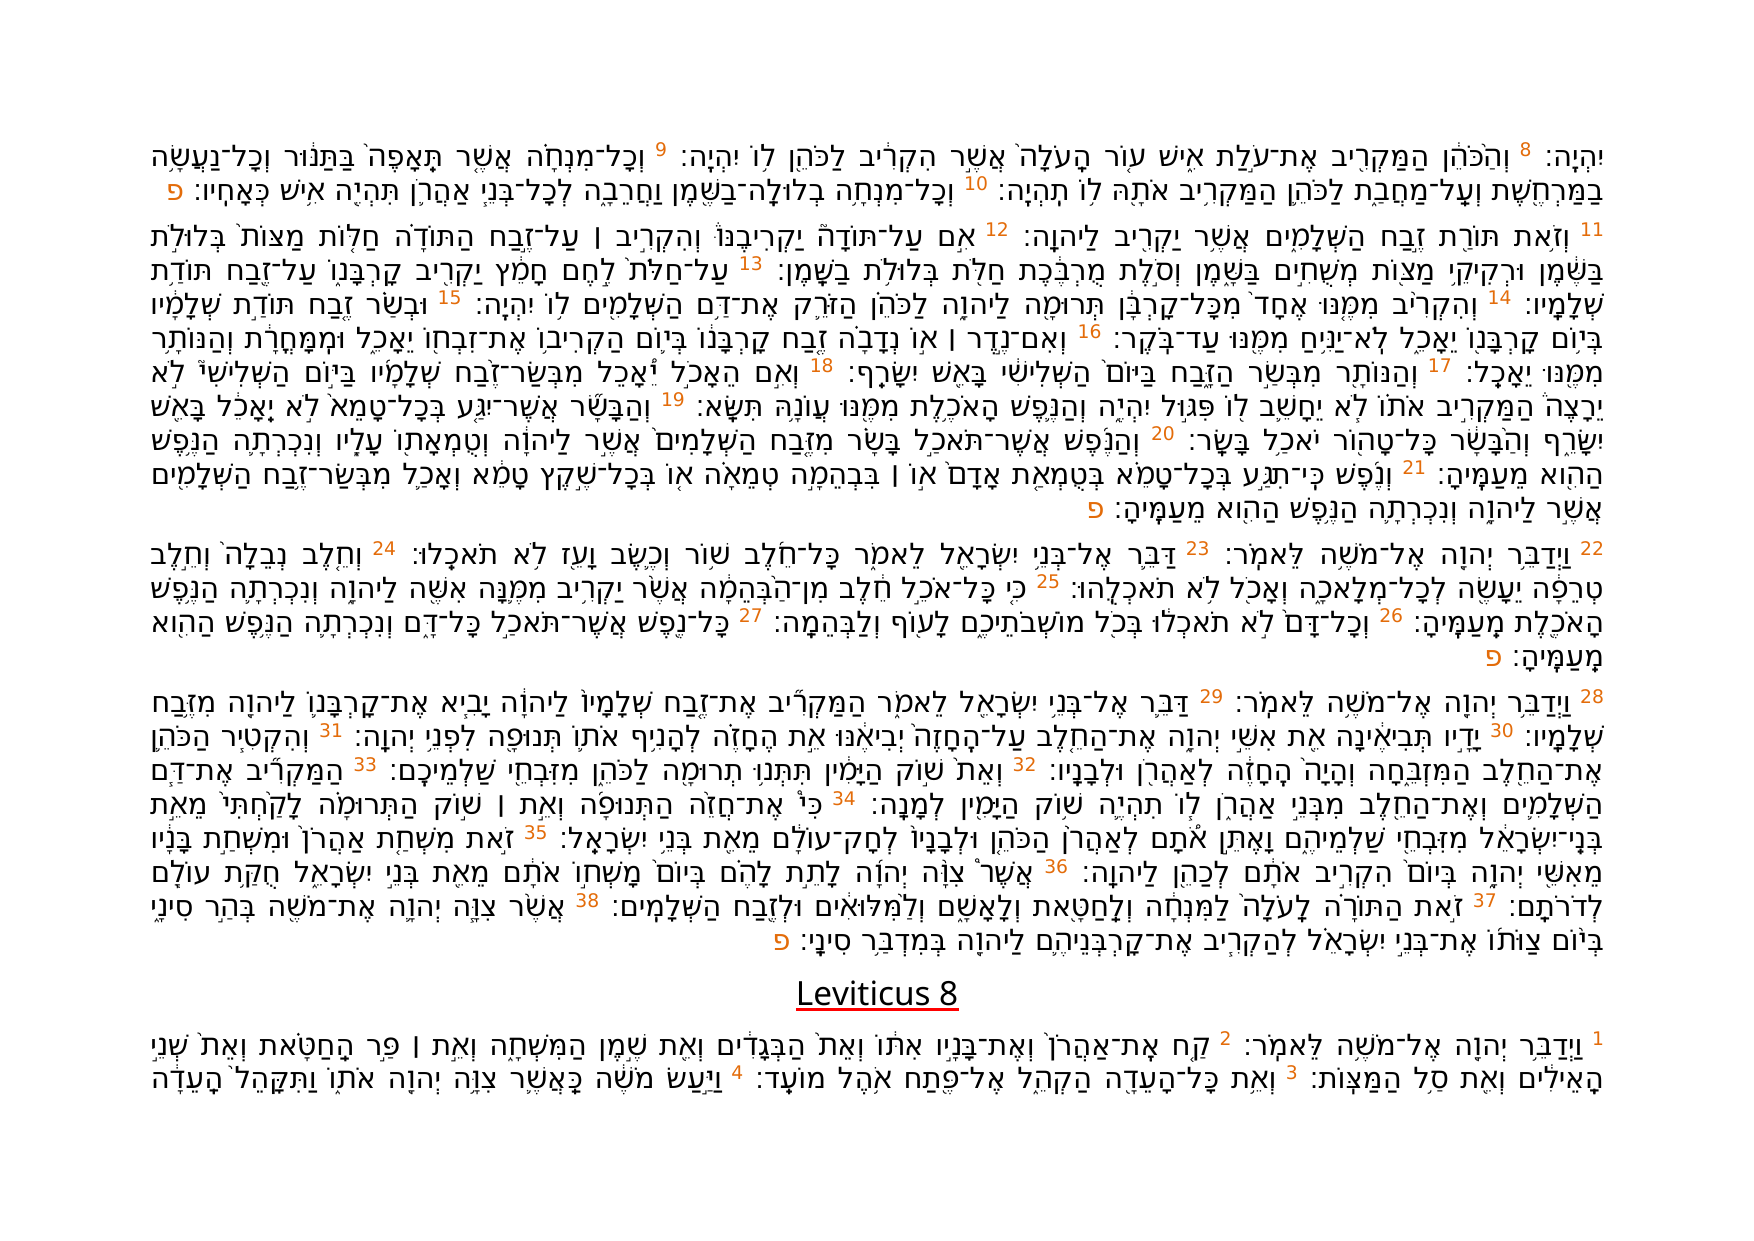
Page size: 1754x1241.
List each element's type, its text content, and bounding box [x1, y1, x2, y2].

text 1 וְזֹ֥את תּוֹרַ֖ת הָאָשָׁ֑ם קֹ֥דֶשׁ קֽ͏ָדָשִׁ֖ים הֽוּא׃ 2 בִּמְק֗וֹם אֲשֶׁ֤ר יִשְׁחֲטוּ֙ אֶת־הָ֣עֹלָ֔ה יִשְׁחֲט֖וּ אֶת־הָאָשָׁ֑ם וְאֶת־דָּמ֛וֹ יִזְרֹ֥ק עַל־הַמִּזְבֵּ֖חַ סָבִֽיב׃ ‬‬‬3 וְאֵ֥ת כָּל־חֶלְבּ֖וֹ יַקְרִ֣יב מִמֶּ֑נּוּ אֵ֚ת הָֽאַלְיָ֔ה וְאֶת־הַחֵ֖לֶב הַֽמְכַסֶּ֥ה אֶת־הַקֶּֽרֶב׃ ‬‬‬4 וְאֵת֙ שְׁתֵּ֣י הַכְּלָיֹ֔ת וְאֶת־הַחֵ֙לֶב֙ אֲשֶׁ֣ר עֲלֵיהֶ֔ן אֲשֶׁ֖ר עַל־הַכְּסָלִ֑ים וְאֶת־הַיֹּתֶ֙רֶת֙ עַל־הַכָּבֵ֔ד עַל־הַכְּלָיֹ֖ת יְסִירֶֽנָּה׃ ‬‬‬5 וְהִקְטִ֨יר אֹתָ֤ם הַכֹּהֵן֙ הַמִּזְבֵּ֔חָה אִשֶּׁ֖ה לַיהוָ֑ה אָשָׁ֖ם הֽוּא׃ ‬‬‬6 כָּל־זָכָ֥ר בַּכֹּהֲנִ֖ים יֹאכְלֶ֑נּוּ בְּמָק֤וֹם קָדוֹשׁ֙ יֵאָכֵ֔ל קֹ֥דֶשׁ קָֽדָשִׁ֖ים הֽוּא׃ ‬‬‬7 כַּֽחַטָּאת֙ כָּֽאָשָׁ֔ם תּוֹרָ֥ה אַחַ֖ת לָהֶ֑ם הַכֹּהֵ֛ן אֲשֶׁ֥ר יְכַפֶּר־בּ֖וֹ ל֥וֹ יִהְיֶֽה׃ ‬‬‬8 וְהַ֨כֹּהֵ֔ן הַמַּקְרִ֖יב אֶת־עֹ֣לַת אִ֑ישׁ ע֤וֹר הָֽעֹלָה֙ אֲשֶׁ֣ר הִקְרִ֔יב לַכֹּהֵ֖ן ל֥וֹ יִהְיֶֽה׃ ‬‬‬9 וְכָל־מִנְחָ֗ה אֲשֶׁ֤ר תֵּֽאָפֶה֙ בַּתַּנּ֔וּר וְכָל־נַעֲשָׂ֥ה בַמַּרְחֶ֖שֶׁת וְעַֽל־מַחֲבַ֑ת לַכֹּהֵ֛ן הַמַּקְרִ֥יב אֹתָ֖הּ ל֥וֹ תִֽהְיֶֽה׃ ‬‬‬10 וְכָל־מִנְחָ֥ה בְלוּלָֽה־בַשֶּׁ֖מֶן וַחֲרֵבָ֑ה לְכָל־בְּנֵ֧י אַהֲרֹ֛ן תִּהְיֶ֖ה אִ֥ישׁ כְּאָחִֽיו׃ פ ‬‬‬‬‬‬‬‬‬‬‬‬ [150, 139, 1604, 207]
text 28 וַיְדַבֵּ֥ר יְהוָ֖ה אֶל־מֹשֶׁ֥ה לֵּאמֹֽר׃ ‬‬‬29 דַּבֵּ֛ר אֶל־בְּנֵ֥י יִשְׂרָאֵ֖ל לֵאמֹ֑ר הַמַּקְרִ֞יב אֶת־זֶ֤בַח שְׁלָמָיו֙ לַיהוָ֔ה יָבִ֧יא אֶת־קָרְבָּנ֛וֹ לַיהוָ֖ה מִזֶּ֥בַח שְׁלָמָֽיו׃ ‬‬‬30 יָדָ֣יו תְּבִיאֶ֔ינָה אֵ֖ת אִשֵּׁ֣י יְהוָ֑ה אֶת־הַחֵ֤לֶב עַל־הֶֽחָזֶה֙ יְבִיאֶ֔נּוּ אֵ֣ת הֶחָזֶ֗ה לְהָנִ֥יף אֹת֛וֹ תְּנוּפָ֖ה לִפְנֵ֥י יְהוָֽה׃ ‬‬‬31 וְהִקְטִ֧יר הַכֹּהֵ֛ן אֶת־הַחֵ֖לֶב הַמִּזְבֵּ֑חָה וְהָיָה֙ הֶֽחָזֶ֔ה לְאַהֲרֹ֖ן וּלְבָנָֽיו׃ ‬‬‬32 וְאֵת֙ שׁ֣וֹק הַיָּמִ֔ין תִּתְּנ֥וּ תְרוּמָ֖ה לַכֹּהֵ֑ן מִזִּבְחֵ֖י שַׁלְמֵיכֶֽם׃ ‬‬‬33 הַמַּקְרִ֞יב אֶת־דַּ֧ם הַשְּׁלָמִ֛ים וְאֶת־הַחֵ֖לֶב מִבְּנֵ֣י אַהֲרֹ֑ן ל֧וֹ תִהְיֶ֛ה שׁ֥וֹק הַיָּמִ֖ין לְמָנָֽה׃ ‬‬‬34 כִּי֩ אֶת־חֲזֵ֨ה הַתְּנוּפָ֜ה וְאֵ֣ת ׀ שׁ֣וֹק הַתְּרוּמָ֗ה לָקַ֙חְתִּי֙ מֵאֵ֣ת בְּנֵֽי־יִשְׂרָאֵ֔ל מִזִּבְחֵ֖י שַׁלְמֵיהֶ֑ם וָאֶתֵּ֣ן אֹ֠תָם לְאַהֲרֹ֨ן הַכֹּהֵ֤ן וּלְבָנָיו֙ לְחָק־עוֹלָ֔ם מֵאֵ֖ת בְּנֵ֥י יִשְׂרָאֵֽל׃ ‬‬‬35 זֹ֣את מִשְׁחַ֤ת אַהֲרֹן֙ וּמִשְׁחַ֣ת בָּנָ֔יו מֵאִשֵּׁ֖י יְהוָ֑ה בְּיוֹם֙ הִקְרִ֣יב אֹתָ֔ם לְכַהֵ֖ן לַיהוָֽה׃ ‬‬‬36 אֲשֶׁר֩ צִוָּ֨ה יְהוָ֜ה לָתֵ֣ת לָהֶ֗ם בְּיוֹם֙ מָשְׁח֣וֹ אֹתָ֔ם מֵאֵ֖ת בְּנֵ֣י יִשְׂרָאֵ֑ל חֻקַּ֥ת עוֹלָ֖ם לְדֹרֹתָֽם׃ ‬‬‬37 זֹ֣את הַתּוֹרָ֗ה לָֽעֹלָה֙ לַמִּנְחָ֔ה וְלַֽחַטָּ֖את וְלָאָשָׁ֑ם וְלַ֨מִּלּוּאִ֔ים וּלְזֶ֖בַח הַשְּׁלָמִֽים׃ ‬‬‬38 אֲשֶׁ֨ר צִוָּ֧ה יְהוָ֛ה אֶת־מֹשֶׁ֖ה בְּהַ֣ר סִינָ֑י בְּי֨וֹם צַוֺּת֜וֹ אֶת־בְּנֵ֣י יִשְׂרָאֵ֗ל לְהַקְרִ֧יב אֶת־קָרְבְּנֵיהֶ֛ם לַיהוָ֖ה בְּמִדְבַּ֥ר סִינָֽי׃ פ ‬‬‬‬‬‬‬‬‬‬‬‬‬‬ [150, 686, 1604, 957]
text 11 וְזֹ֥את תּוֹרַ֖ת זֶ֣בַח הַשְּׁלָמִ֑ים אֲשֶׁ֥ר יַקְרִ֖יב לַיהוָֽה׃ ‬‬‬12 אִ֣ם עַל־תּוֹדָה֮ יַקְרִיבֶנּוּ֒ וְהִקְרִ֣יב ׀ עַל־זֶ֣בַח הַתּוֹדָ֗ה חַלּ֤וֹת מַצּוֹת֙ בְּלוּלֹ֣ת בַּשֶּׁ֔מֶן וּרְקִיקֵ֥י מַצּ֖וֹת מְשֻׁחִ֣ים בַּשָּׁ֑מֶן וְסֹ֣לֶת מֻרְבֶּ֔כֶת חַלֹּ֖ת בְּלוּלֹ֥ת בַשָּֽׁמֶן׃ ‬‬‬13 עַל־חַלֹּת֙ לֶ֣חֶם חָמֵ֔ץ יַקְרִ֖יב קָרְבָּנ֑וֹ עַל־זֶ֖בַח תּוֹדַ֥ת שְׁלָמָֽיו׃ ‬‬‬14 וְהִקְרִ֨יב מִמֶּ֤נּוּ אֶחָד֙ מִכָּל־קָרְבָּ֔ן תְּרוּמָ֖ה לַיהוָ֑ה לַכֹּהֵ֗ן הַזֹּרֵ֛ק אֶת־דַּ֥ם הַשְּׁלָמִ֖ים ל֥וֹ יִהְיֶֽה׃ ‬‬‬15 וּבְשַׂ֗ר זֶ֚בַח תּוֹדַ֣ת שְׁלָמָ֔יו בְּי֥וֹם קָרְבָּנ֖וֹ יֵאָכֵ֑ל לֹֽא־יַנִּ֥יחַ מִמֶּ֖נּוּ עַד־בֹּֽקֶר׃ ‬‬‬16 וְאִם־נֶ֣דֶר ׀ א֣וֹ נְדָבָ֗ה זֶ֚בַח קָרְבָּנ֔וֹ בְּי֛וֹם הַקְרִיב֥וֹ אֶת־זִבְח֖וֹ יֵאָכֵ֑ל וּמִֽמָּחֳרָ֔ת וְהַנּוֹתָ֥ר מִמֶּ֖נּוּ יֵאָכֵֽל׃ ‬‬‬17 וְהַנּוֹתָ֖ר מִבְּשַׂ֣ר הַזָּ֑בַח בַּיּוֹם֙ הַשְּׁלִישִׁ֔י בָּאֵ֖שׁ יִשָּׂרֵֽף׃ ‬‬‬18 וְאִ֣ם הֵאָכֹ֣ל יֵ֠אָכֵל מִבְּשַׂר־זֶ֨בַח שְׁלָמָ֜יו בַּיּ֣וֹם הַשְּׁלִישִׁי֮ לֹ֣א יֵרָצֶה֒ הַמַּקְרִ֣יב אֹת֗וֹ לֹ֧א יֵחָשֵׁ֛ב ל֖וֹ פִּגּ֣וּל יִהְיֶ֑ה וְהַנֶּ֛פֶשׁ הָאֹכֶ֥לֶת מִמֶּ֖נּוּ עֲוֺנָ֥הּ תִּשָּֽׂא׃ ‬‬‬19 וְהַבָּשָׂ֞ר אֲשֶׁר־יִגַּ֤ע בְּכָל־טָמֵא֙ לֹ֣א יֵֽאָכֵ֔ל בָּאֵ֖שׁ יִשָּׂרֵ֑ף וְהַ֨בָּשָׂ֔ר כָּל־טָה֖וֹר יֹאכַ֥ל בָּשָֽׂר׃ ‬‬‬20 וְהַנֶּ֜פֶשׁ אֲשֶׁר־תֹּאכַ֣ל בָּשָׂ֗ר מִזֶּ֤בַח הַשְּׁלָמִים֙ אֲשֶׁ֣ר לַיהוָ֔ה וְטֻמְאָת֖וֹ עָלָ֑יו וְנִכְרְתָ֛ה הַנֶּ֥פֶשׁ הַהִ֖וא מֵעַמֶּֽיהָ׃ ‬‬‬21 וְנֶ֜פֶשׁ כִּֽי־תִגַּ֣ע בְּכָל־טָמֵ֗א בְּטֻמְאַ֤ת אָדָם֙ א֣וֹ ׀ בִּבְהֵמָ֣ה טְמֵאָ֗ה א֚וֹ בְּכָל־שֶׁ֣קֶץ טָמֵ֔א וְאָכַ֛ל מִבְּשַׂר־זֶ֥בַח הַשְּׁלָמִ֖ים אֲשֶׁ֣ר לַיהוָ֑ה וְנִכְרְתָ֛ה הַנֶּ֥פֶשׁ הַהִ֖וא מֵעַמֶּֽיהָ׃ פ ‬‬‬‬‬‬‬‬‬‬‬‬‬‬ [150, 219, 1604, 525]
text 22 וַיְדַבֵּ֥ר יְהוָ֖ה אֶל־מֹשֶׁ֥ה לֵּאמֹֽר׃ ‬‬‬23 דַּבֵּ֛ר אֶל־בְּנֵ֥י יִשְׂרָאֵ֖ל לֵאמֹ֑ר כָּל־חֵ֜לֶב שׁ֥וֹר וְכֶ֛שֶׂב וָעֵ֖ז לֹ֥א תֹאכֵֽלוּ׃ ‬‬‬24 וְחֵ֤לֶב נְבֵלָה֙ וְחֵ֣לֶב טְרֵפָ֔ה יֵעָשֶׂ֖ה לְכָל־מְלָאכָ֑ה וְאָכֹ֖ל לֹ֥א תֹאכְלֻֽהוּ׃ ‬‬‬25 כִּ֚י כָּל־אֹכֵ֣ל חֵ֔לֶב מִן־הַ֨בְּהֵמָ֔ה אֲשֶׁ֨ר יַקְרִ֥יב מִמֶּ֛נָּה אִשֶּׁ֖ה לַיהוָ֑ה וְנִכְרְתָ֛ה הַנֶּ֥פֶשׁ הָאֹכֶ֖לֶת מֵֽעַמֶּֽיהָ׃ ‬‬‬26 וְכָל־דָּם֙ לֹ֣א תֹאכְל֔וּ בְּכֹ֖ל מוֹשְׁבֹתֵיכֶ֑ם לָע֖וֹף וְלַבְּהֵמָֽה׃ ‬‬‬27 כָּל־נֶ֖פֶשׁ אֲשֶׁר־תֹּאכַ֣ל כָּל־דָּ֑ם וְנִכְרְתָ֛ה הַנֶּ֥פֶשׁ הַהִ֖וא מֵֽעַמֶּֽיהָ׃ פ ‬‬‬‬‬‬‬‬‬ [150, 537, 1604, 673]
text Leviticus 8 [150, 970, 1604, 1015]
